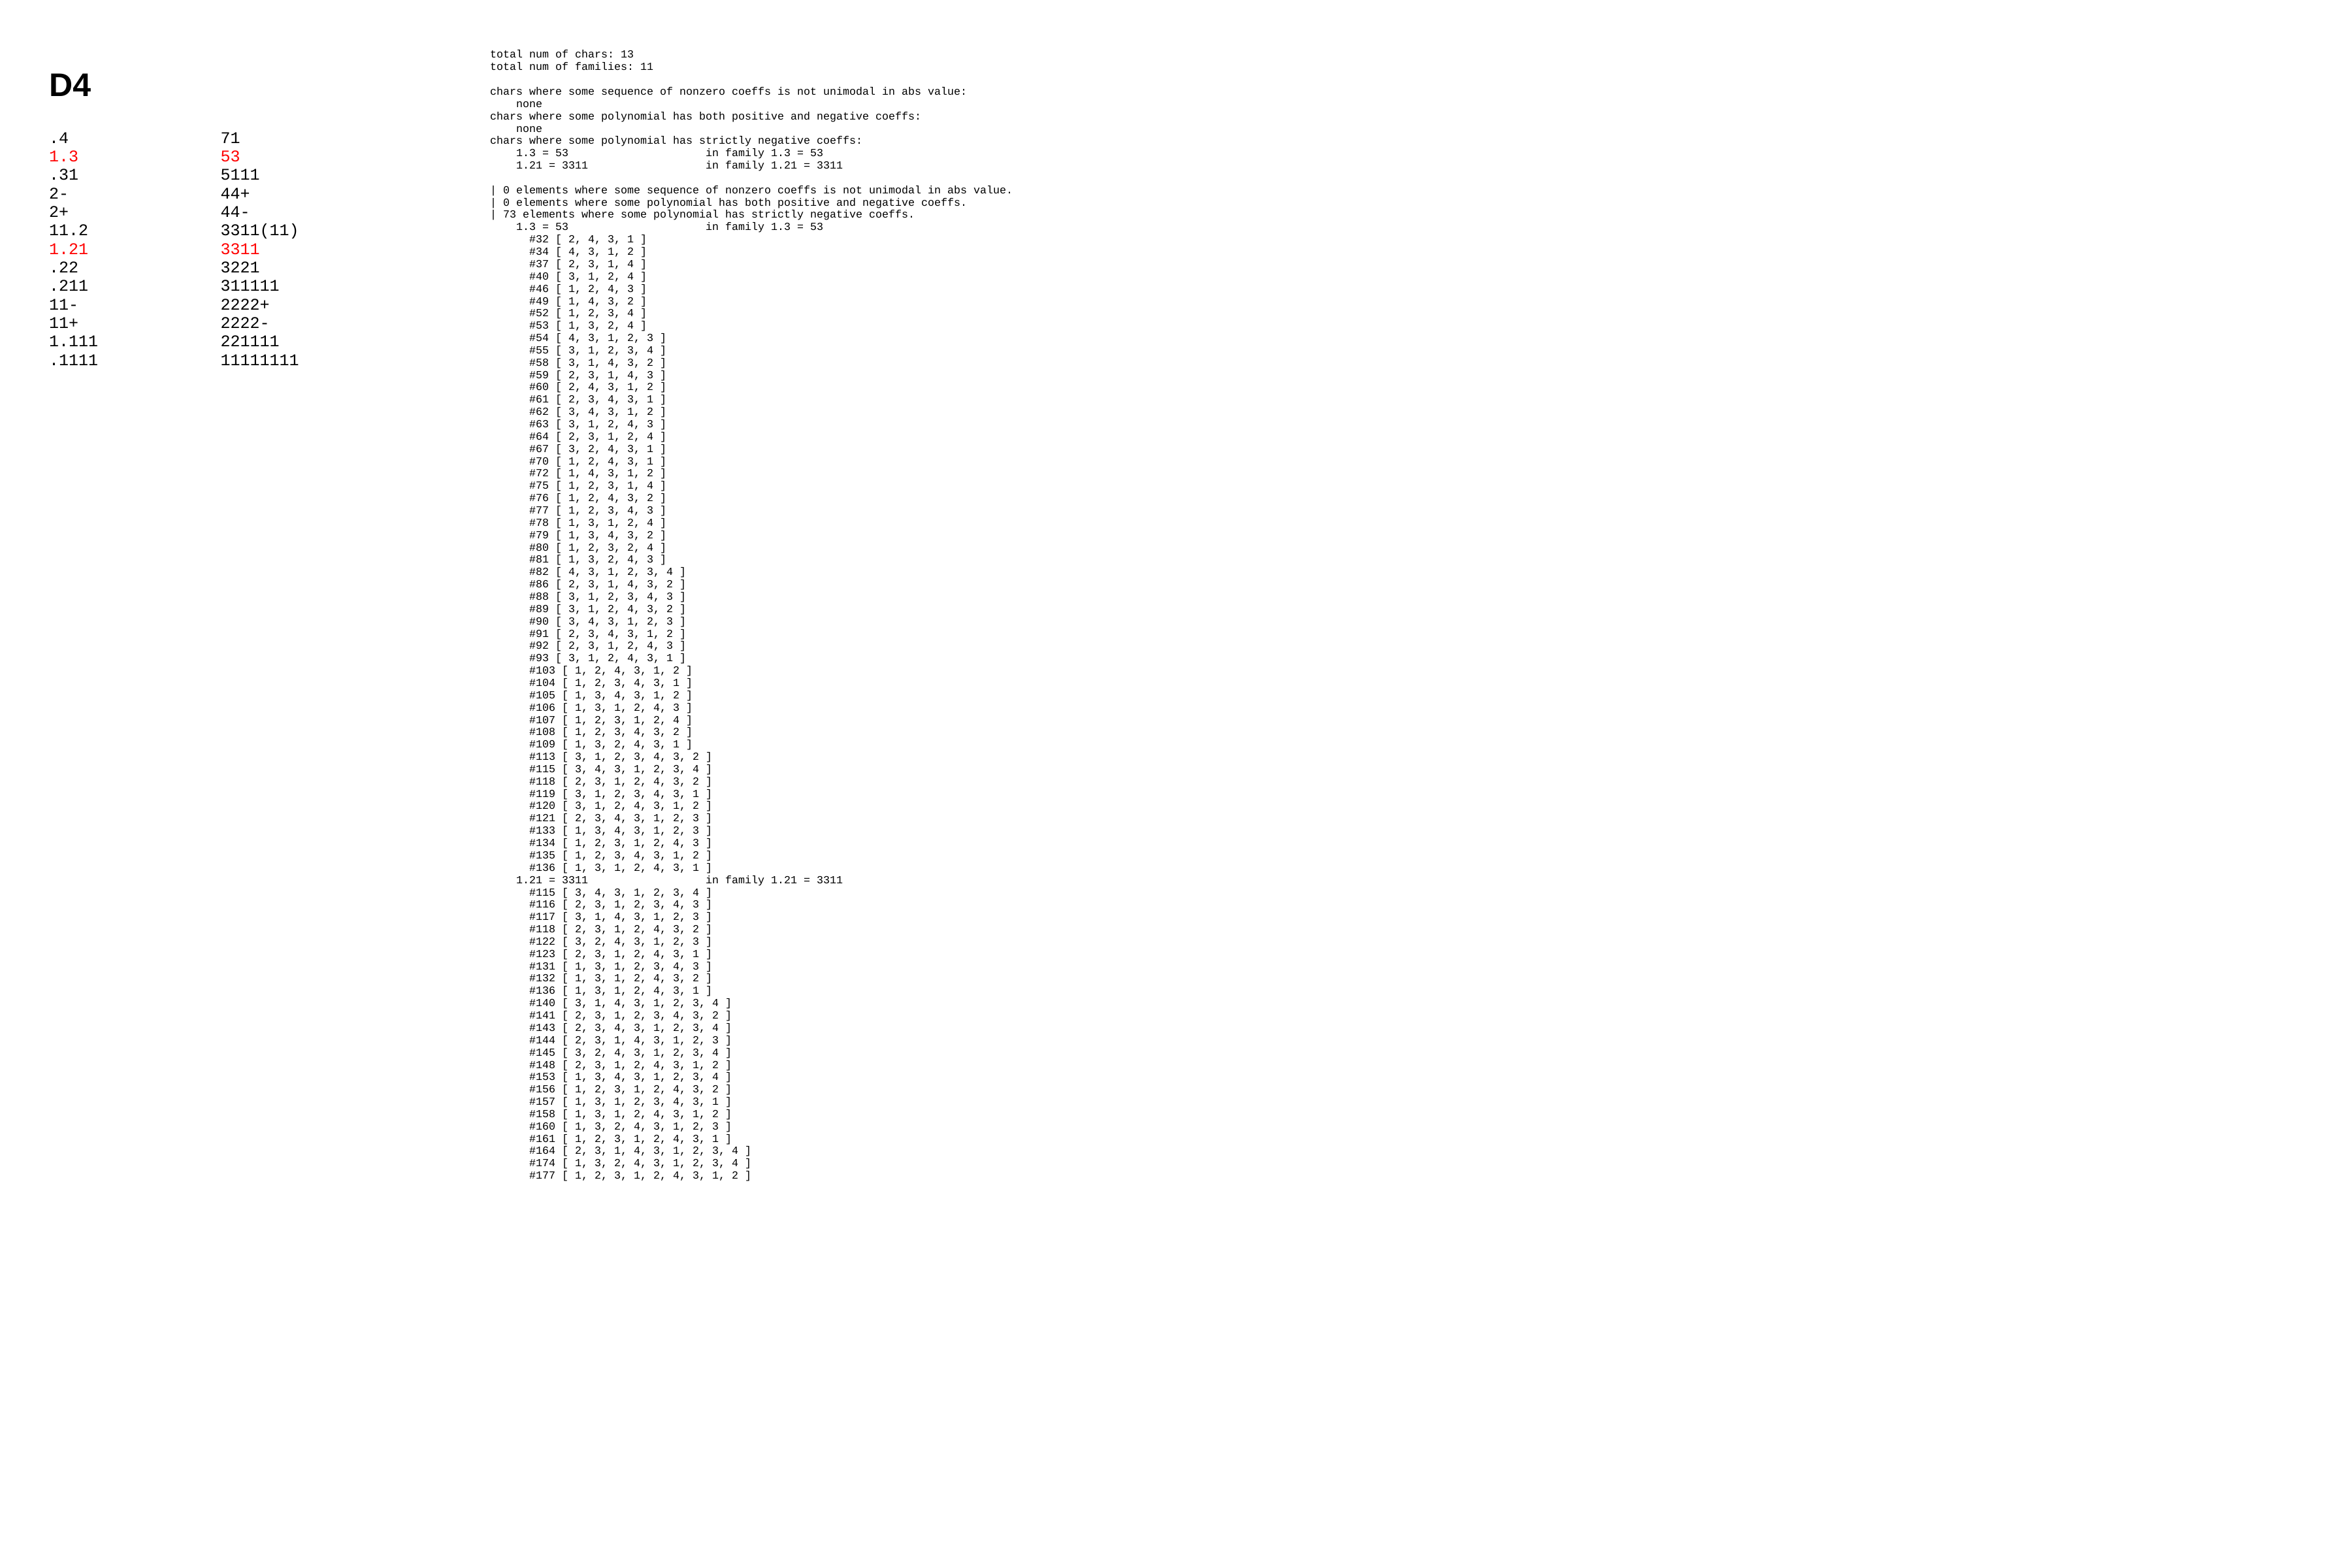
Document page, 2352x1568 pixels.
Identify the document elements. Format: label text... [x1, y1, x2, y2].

text #107 [ 1, 2, 3, 1, 2, 4 ] [490, 714, 1078, 727]
table_cell 11- [49, 296, 220, 315]
table_cell .31 [49, 167, 220, 185]
text #46 [ 1, 2, 4, 3 ] [490, 283, 1078, 295]
text #118 [ 2, 3, 1, 2, 4, 3, 2 ] [490, 924, 1078, 936]
text #153 [ 1, 3, 4, 3, 1, 2, 3, 4 ] [490, 1071, 1078, 1084]
text #79 [ 1, 3, 4, 3, 2 ] [490, 529, 1078, 542]
text | 73 elements where some polynomial has strictly negative coeffs. [490, 209, 1078, 221]
text #90 [ 3, 4, 3, 1, 2, 3 ] [490, 615, 1078, 628]
text #177 [ 1, 2, 3, 1, 2, 4, 3, 1, 2 ] [490, 1170, 1078, 1182]
text #120 [ 3, 1, 2, 4, 3, 1, 2 ] [490, 800, 1078, 813]
text total num of chars: 13 [490, 49, 1078, 61]
text #117 [ 3, 1, 4, 3, 1, 2, 3 ] [490, 911, 1078, 924]
text #81 [ 1, 3, 2, 4, 3 ] [490, 554, 1078, 566]
table_cell 11111111 [221, 351, 392, 370]
text #115 [ 3, 4, 3, 1, 2, 3, 4 ] [490, 763, 1078, 776]
text #52 [ 1, 2, 3, 4 ] [490, 308, 1078, 320]
text #62 [ 3, 4, 3, 1, 2 ] [490, 406, 1078, 419]
text #135 [ 1, 2, 3, 4, 3, 1, 2 ] [490, 850, 1078, 862]
text #60 [ 2, 4, 3, 1, 2 ] [490, 382, 1078, 394]
table_header 71 [221, 129, 392, 148]
text #67 [ 3, 2, 4, 3, 1 ] [490, 443, 1078, 455]
table_cell [392, 278, 465, 296]
text chars where some polynomial has both positive and negative coeffs: [490, 110, 1078, 123]
table_cell 2222- [221, 315, 392, 333]
table_cell 5111 [221, 167, 392, 185]
text #106 [ 1, 3, 1, 2, 4, 3 ] [490, 702, 1078, 714]
text #58 [ 3, 1, 4, 3, 2 ] [490, 357, 1078, 369]
table_cell [392, 167, 465, 185]
table_cell .22 [49, 259, 220, 278]
text #80 [ 1, 2, 3, 2, 4 ] [490, 542, 1078, 554]
text #64 [ 2, 3, 1, 2, 4 ] [490, 431, 1078, 443]
table_cell [392, 296, 465, 315]
text #160 [ 1, 3, 2, 4, 3, 1, 2, 3 ] [490, 1120, 1078, 1133]
text #156 [ 1, 2, 3, 1, 2, 4, 3, 2 ] [490, 1084, 1078, 1096]
table_cell [392, 204, 465, 222]
text | 0 elements where some sequence of nonzero coeffs is not unimodal in abs value. [490, 184, 1078, 197]
table_cell 1.21 [49, 240, 220, 259]
text #70 [ 1, 2, 4, 3, 1 ] [490, 455, 1078, 468]
text #49 [ 1, 4, 3, 2 ] [490, 295, 1078, 308]
text #78 [ 1, 3, 1, 2, 4 ] [490, 517, 1078, 529]
text #133 [ 1, 3, 4, 3, 1, 2, 3 ] [490, 825, 1078, 838]
text #141 [ 2, 3, 1, 2, 3, 4, 3, 2 ] [490, 1010, 1078, 1022]
text #109 [ 1, 3, 2, 4, 3, 1 ] [490, 739, 1078, 751]
text #53 [ 1, 3, 2, 4 ] [490, 320, 1078, 333]
table_header .4 [49, 129, 220, 148]
text chars where some sequence of nonzero coeffs is not unimodal in abs value: [490, 86, 1078, 98]
table_cell 44- [221, 204, 392, 222]
text none [490, 123, 1078, 135]
table_cell 311111 [221, 278, 392, 296]
text #113 [ 3, 1, 2, 3, 4, 3, 2 ] [490, 751, 1078, 763]
text #115 [ 3, 4, 3, 1, 2, 3, 4 ] [490, 887, 1078, 899]
table_cell .1111 [49, 351, 220, 370]
table_cell 11.2 [49, 222, 220, 240]
text #145 [ 3, 2, 4, 3, 1, 2, 3, 4 ] [490, 1047, 1078, 1059]
table_cell 1.111 [49, 333, 220, 351]
text #118 [ 2, 3, 1, 2, 4, 3, 2 ] [490, 776, 1078, 788]
text #132 [ 1, 3, 1, 2, 4, 3, 2 ] [490, 973, 1078, 985]
text #40 [ 3, 1, 2, 4 ] [490, 270, 1078, 283]
table_header [392, 129, 465, 148]
text #91 [ 2, 3, 4, 3, 1, 2 ] [490, 628, 1078, 640]
text #103 [ 1, 2, 4, 3, 1, 2 ] [490, 665, 1078, 678]
table_cell [392, 351, 465, 370]
text chars where some polynomial has strictly negative coeffs: [490, 135, 1078, 148]
text #119 [ 3, 1, 2, 3, 4, 3, 1 ] [490, 788, 1078, 800]
table_cell 1.3 [49, 148, 220, 167]
text #54 [ 4, 3, 1, 2, 3 ] [490, 333, 1078, 344]
text #55 [ 3, 1, 2, 3, 4 ] [490, 344, 1078, 357]
text #158 [ 1, 3, 1, 2, 4, 3, 1, 2 ] [490, 1108, 1078, 1120]
text none [490, 98, 1078, 110]
text #123 [ 2, 3, 1, 2, 4, 3, 1 ] [490, 948, 1078, 960]
table_cell 2+ [49, 204, 220, 222]
text #143 [ 2, 3, 4, 3, 1, 2, 3, 4 ] [490, 1022, 1078, 1034]
table_cell 2- [49, 185, 220, 204]
table_cell [392, 185, 465, 204]
table_cell 3311(11) [221, 222, 392, 240]
text #144 [ 2, 3, 1, 4, 3, 1, 2, 3 ] [490, 1034, 1078, 1047]
text #88 [ 3, 1, 2, 3, 4, 3 ] [490, 591, 1078, 603]
table_cell 221111 [221, 333, 392, 351]
text #108 [ 1, 2, 3, 4, 3, 2 ] [490, 727, 1078, 739]
text #72 [ 1, 4, 3, 1, 2 ] [490, 468, 1078, 480]
text 1.3 = 53 in family 1.3 = 53 [490, 148, 1078, 160]
text #136 [ 1, 3, 1, 2, 4, 3, 1 ] [490, 985, 1078, 998]
text #161 [ 1, 2, 3, 1, 2, 4, 3, 1 ] [490, 1133, 1078, 1145]
text #82 [ 4, 3, 1, 2, 3, 4 ] [490, 566, 1078, 579]
table_cell 11+ [49, 315, 220, 333]
text #164 [ 2, 3, 1, 4, 3, 1, 2, 3, 4 ] [490, 1145, 1078, 1158]
text #75 [ 1, 2, 3, 1, 4 ] [490, 480, 1078, 493]
text #174 [ 1, 3, 2, 4, 3, 1, 2, 3, 4 ] [490, 1158, 1078, 1170]
text #86 [ 2, 3, 1, 4, 3, 2 ] [490, 579, 1078, 591]
text #140 [ 3, 1, 4, 3, 1, 2, 3, 4 ] [490, 998, 1078, 1010]
text #63 [ 3, 1, 2, 4, 3 ] [490, 419, 1078, 431]
subtitle D4 [49, 65, 465, 103]
text #105 [ 1, 3, 4, 3, 1, 2 ] [490, 689, 1078, 702]
text #32 [ 2, 4, 3, 1 ] [490, 234, 1078, 246]
text #131 [ 1, 3, 1, 2, 3, 4, 3 ] [490, 960, 1078, 973]
text #92 [ 2, 3, 1, 2, 4, 3 ] [490, 640, 1078, 653]
text #104 [ 1, 2, 3, 4, 3, 1 ] [490, 678, 1078, 689]
text #37 [ 2, 3, 1, 4 ] [490, 259, 1078, 270]
table_cell [392, 222, 465, 240]
text total num of families: 11 [490, 61, 1078, 74]
text #77 [ 1, 2, 3, 4, 3 ] [490, 505, 1078, 517]
text #76 [ 1, 2, 4, 3, 2 ] [490, 493, 1078, 505]
table_cell [392, 240, 465, 259]
table_cell 44+ [221, 185, 392, 204]
text #157 [ 1, 3, 1, 2, 3, 4, 3, 1 ] [490, 1096, 1078, 1108]
text | 0 elements where some polynomial has both positive and negative coeffs. [490, 197, 1078, 209]
text #89 [ 3, 1, 2, 4, 3, 2 ] [490, 603, 1078, 615]
text 1.21 = 3311 in family 1.21 = 3311 [490, 160, 1078, 172]
text #136 [ 1, 3, 1, 2, 4, 3, 1 ] [490, 862, 1078, 874]
text #134 [ 1, 2, 3, 1, 2, 4, 3 ] [490, 838, 1078, 850]
table_cell 53 [221, 148, 392, 167]
table_cell .211 [49, 278, 220, 296]
text 1.3 = 53 in family 1.3 = 53 [490, 221, 1078, 234]
text #122 [ 3, 2, 4, 3, 1, 2, 3 ] [490, 936, 1078, 948]
text #93 [ 3, 1, 2, 4, 3, 1 ] [490, 653, 1078, 665]
table_cell [392, 315, 465, 333]
text 1.21 = 3311 in family 1.21 = 3311 [490, 874, 1078, 887]
text #148 [ 2, 3, 1, 2, 4, 3, 1, 2 ] [490, 1059, 1078, 1071]
table_cell 3221 [221, 259, 392, 278]
text #59 [ 2, 3, 1, 4, 3 ] [490, 369, 1078, 382]
text #34 [ 4, 3, 1, 2 ] [490, 246, 1078, 259]
table_cell [392, 259, 465, 278]
table_cell [392, 148, 465, 167]
table_cell 2222+ [221, 296, 392, 315]
text #61 [ 2, 3, 4, 3, 1 ] [490, 394, 1078, 406]
text #116 [ 2, 3, 1, 2, 3, 4, 3 ] [490, 899, 1078, 911]
text #121 [ 2, 3, 4, 3, 1, 2, 3 ] [490, 813, 1078, 825]
table_cell [392, 333, 465, 351]
table_cell 3311 [221, 240, 392, 259]
